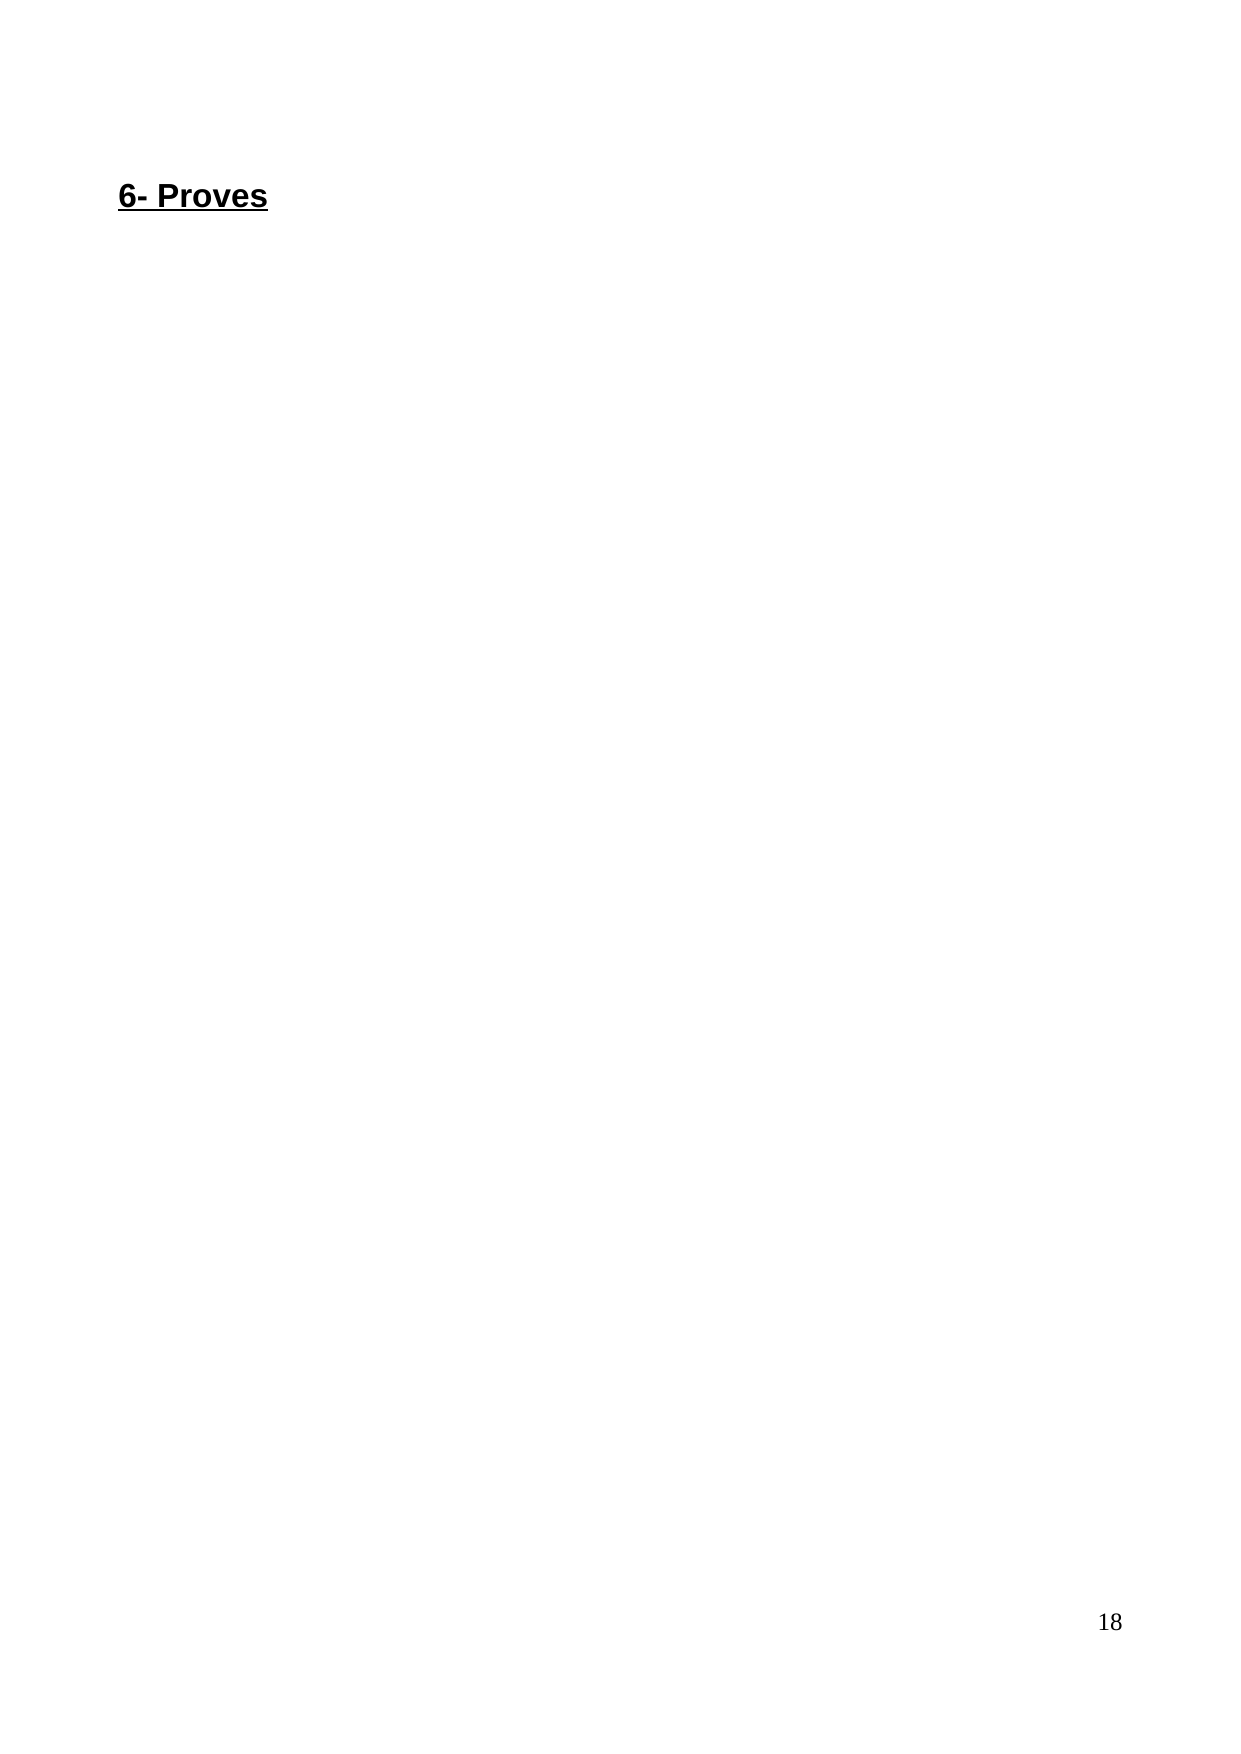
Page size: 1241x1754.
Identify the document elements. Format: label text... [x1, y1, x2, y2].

text 6- Proves [118, 176, 1122, 214]
